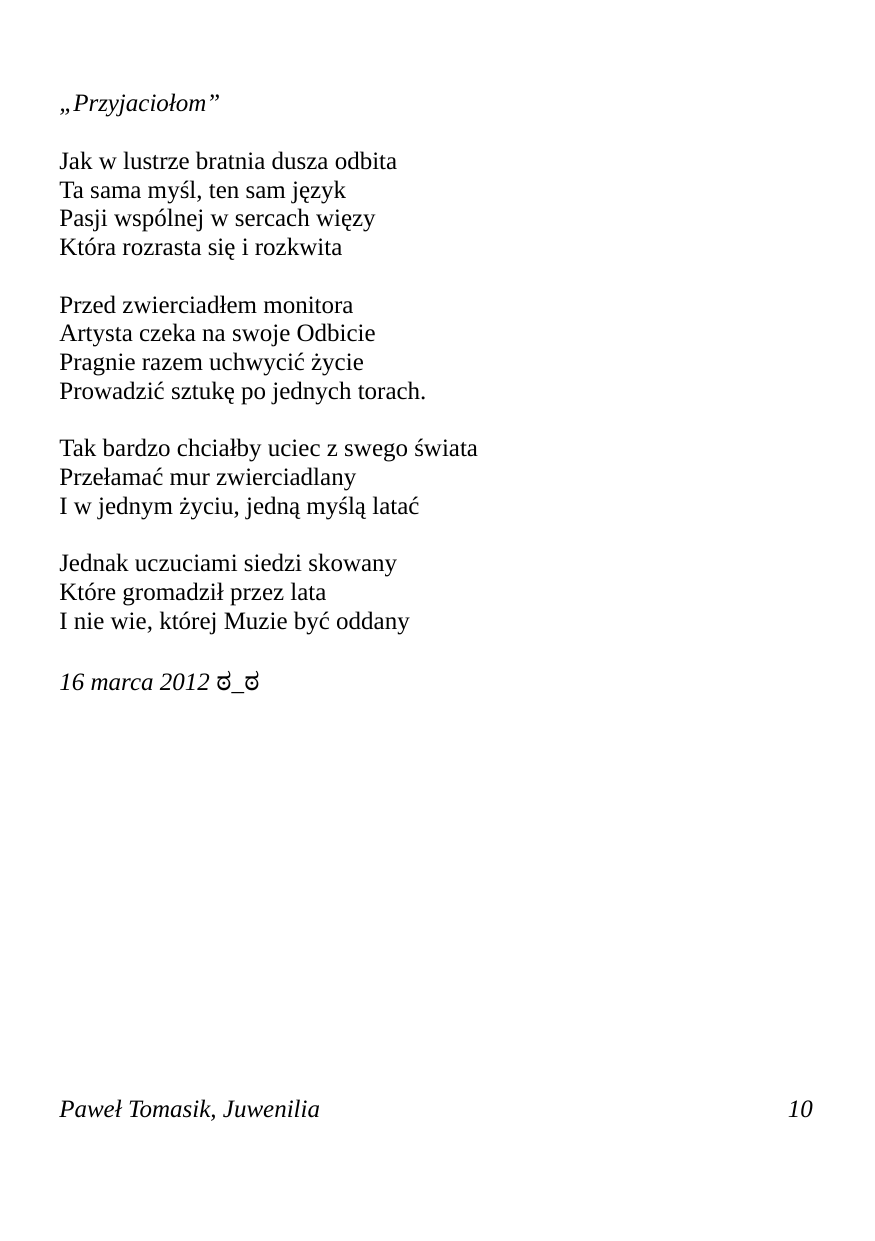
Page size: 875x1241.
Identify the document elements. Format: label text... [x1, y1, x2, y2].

text Prowadzić sztukę po jednych torach. [59, 376, 815, 405]
text Artysta czeka na swoje Odbicie [59, 318, 815, 347]
text Pasji wspólnej w sercach więzy [59, 203, 815, 232]
text I w jednym życiu, jedną myślą latać [59, 491, 815, 520]
text I nie wie, której Muzie być oddany [59, 606, 815, 635]
text Jednak uczuciami siedzi skowany [59, 548, 815, 577]
text „Przyjaciołom” [59, 88, 815, 117]
text Przełamać mur zwierciadlany [59, 462, 815, 491]
text Która rozrasta się i rozkwita [59, 232, 815, 261]
text Jak w lustrze bratnia dusza odbita [59, 146, 815, 175]
text Przed zwierciadłem monitora [59, 290, 815, 318]
text Ta sama myśl, ten sam język [59, 175, 815, 203]
text Tak bardzo chciałby uciec z swego świata [59, 433, 815, 462]
text 16 marca 2012 ಠ_ಠ [59, 663, 815, 698]
text Pragnie razem uchwycić życie [59, 347, 815, 376]
text Które gromadził przez lata [59, 577, 815, 606]
